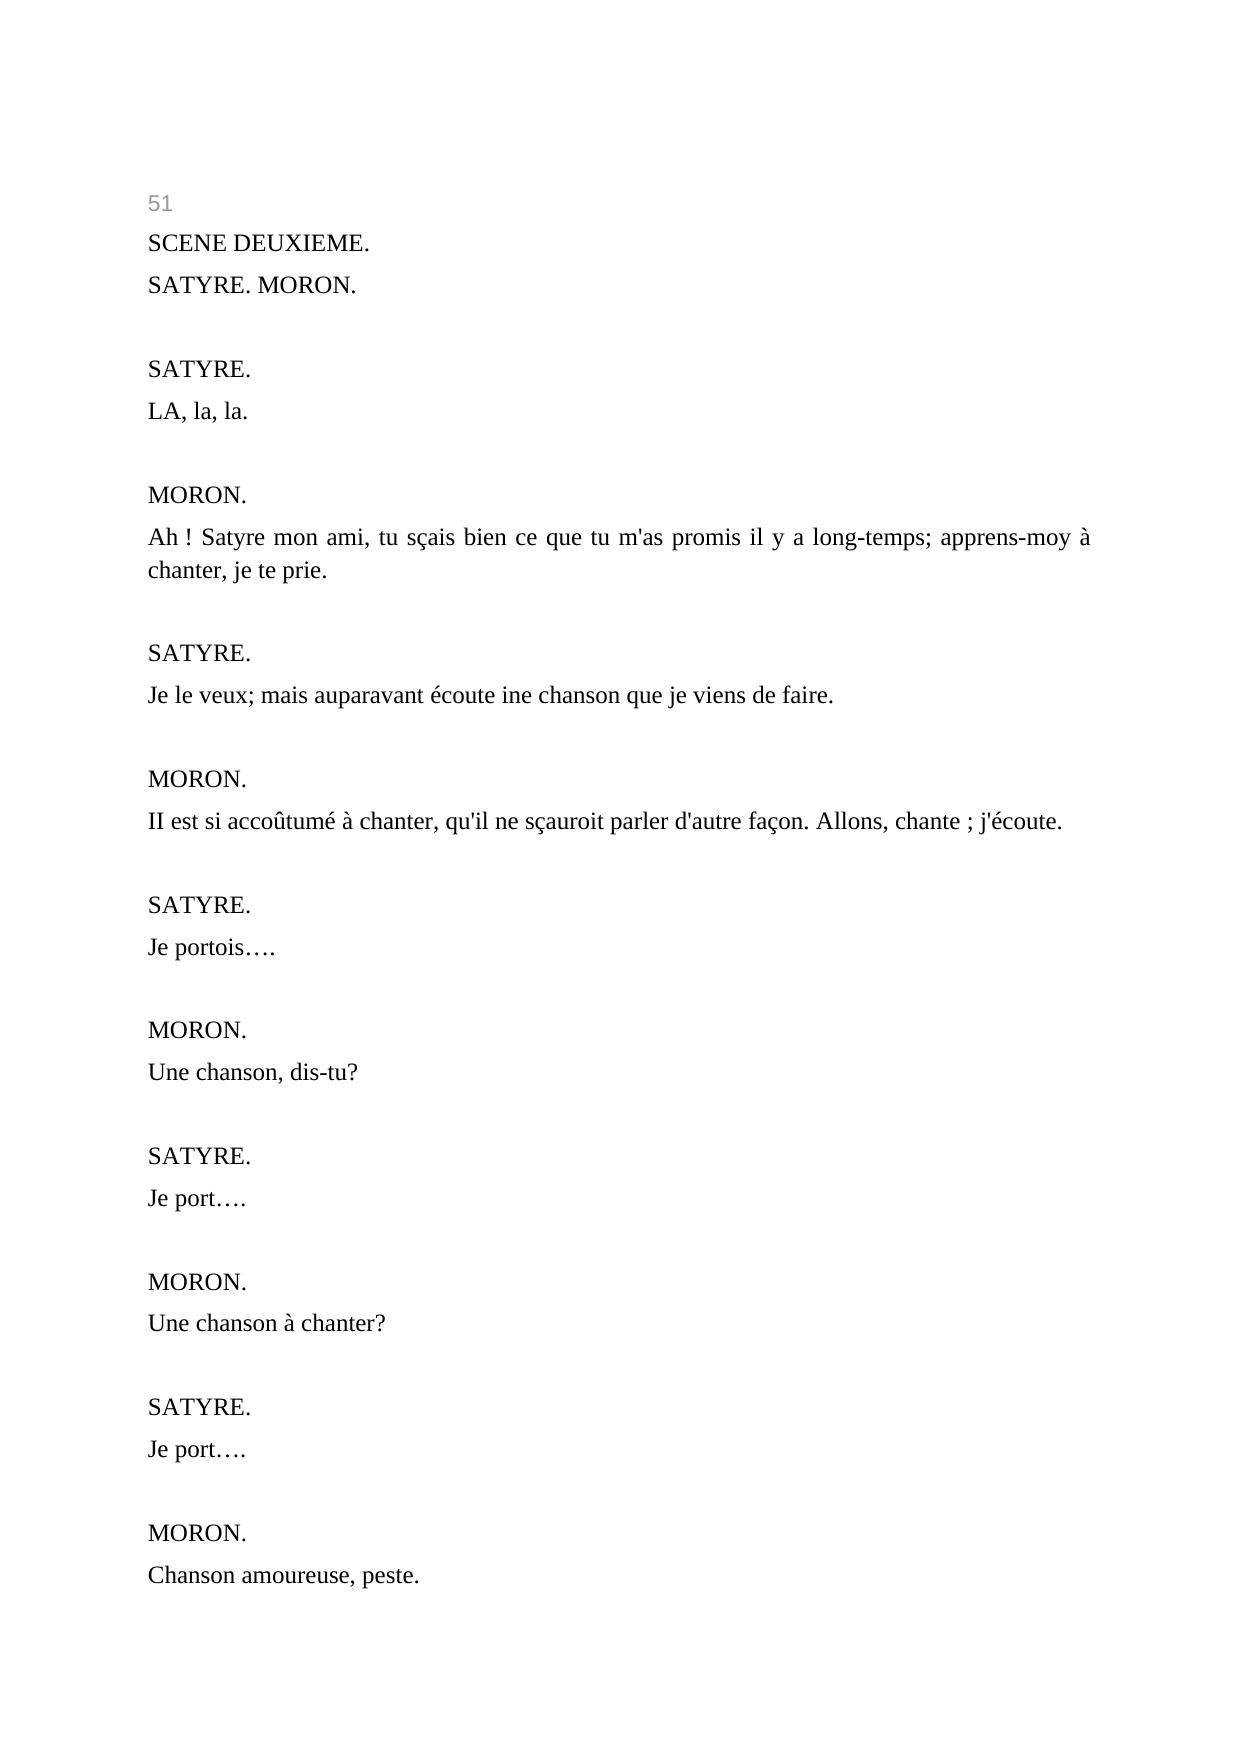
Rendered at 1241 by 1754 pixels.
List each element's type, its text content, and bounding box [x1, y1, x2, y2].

text 51 [148, 189, 1093, 216]
text MORON. [148, 1518, 1093, 1547]
text SATYRE. MORON. [148, 270, 1093, 299]
text SATYRE. [148, 1392, 1093, 1421]
text SCENE DEUXIEME. [148, 228, 1093, 257]
text SATYRE. [148, 638, 1093, 667]
text Je port…. [148, 1183, 1093, 1212]
text SATYRE. [148, 1141, 1093, 1170]
text Chanson amoureuse, peste. [148, 1560, 1093, 1588]
text MORON. [148, 1267, 1093, 1295]
text Une chanson, dis-tu? [148, 1057, 1093, 1086]
text II est si accoûtumé à chanter, qu'il ne sçauroit parler d'autre façon. Allons, chante ; j'écoute. [148, 806, 1093, 835]
text SATYRE. [148, 890, 1093, 918]
text MORON. [148, 480, 1093, 508]
text SATYRE. [148, 354, 1093, 383]
text MORON. [148, 764, 1093, 793]
text MORON. [148, 1015, 1093, 1044]
text Je port…. [148, 1434, 1093, 1463]
text Je portois…. [148, 932, 1093, 960]
text LA, la, la. [148, 396, 1093, 425]
text Une chanson à chanter? [148, 1308, 1093, 1337]
text Je le veux; mais auparavant écoute ine chanson que je viens de faire. [148, 680, 1093, 709]
text Ah ! Satyre mon ami, tu sçais bien ce que tu m'as promis il y a long-temps; apprens-moy à chanter, je te prie. [148, 522, 1093, 583]
